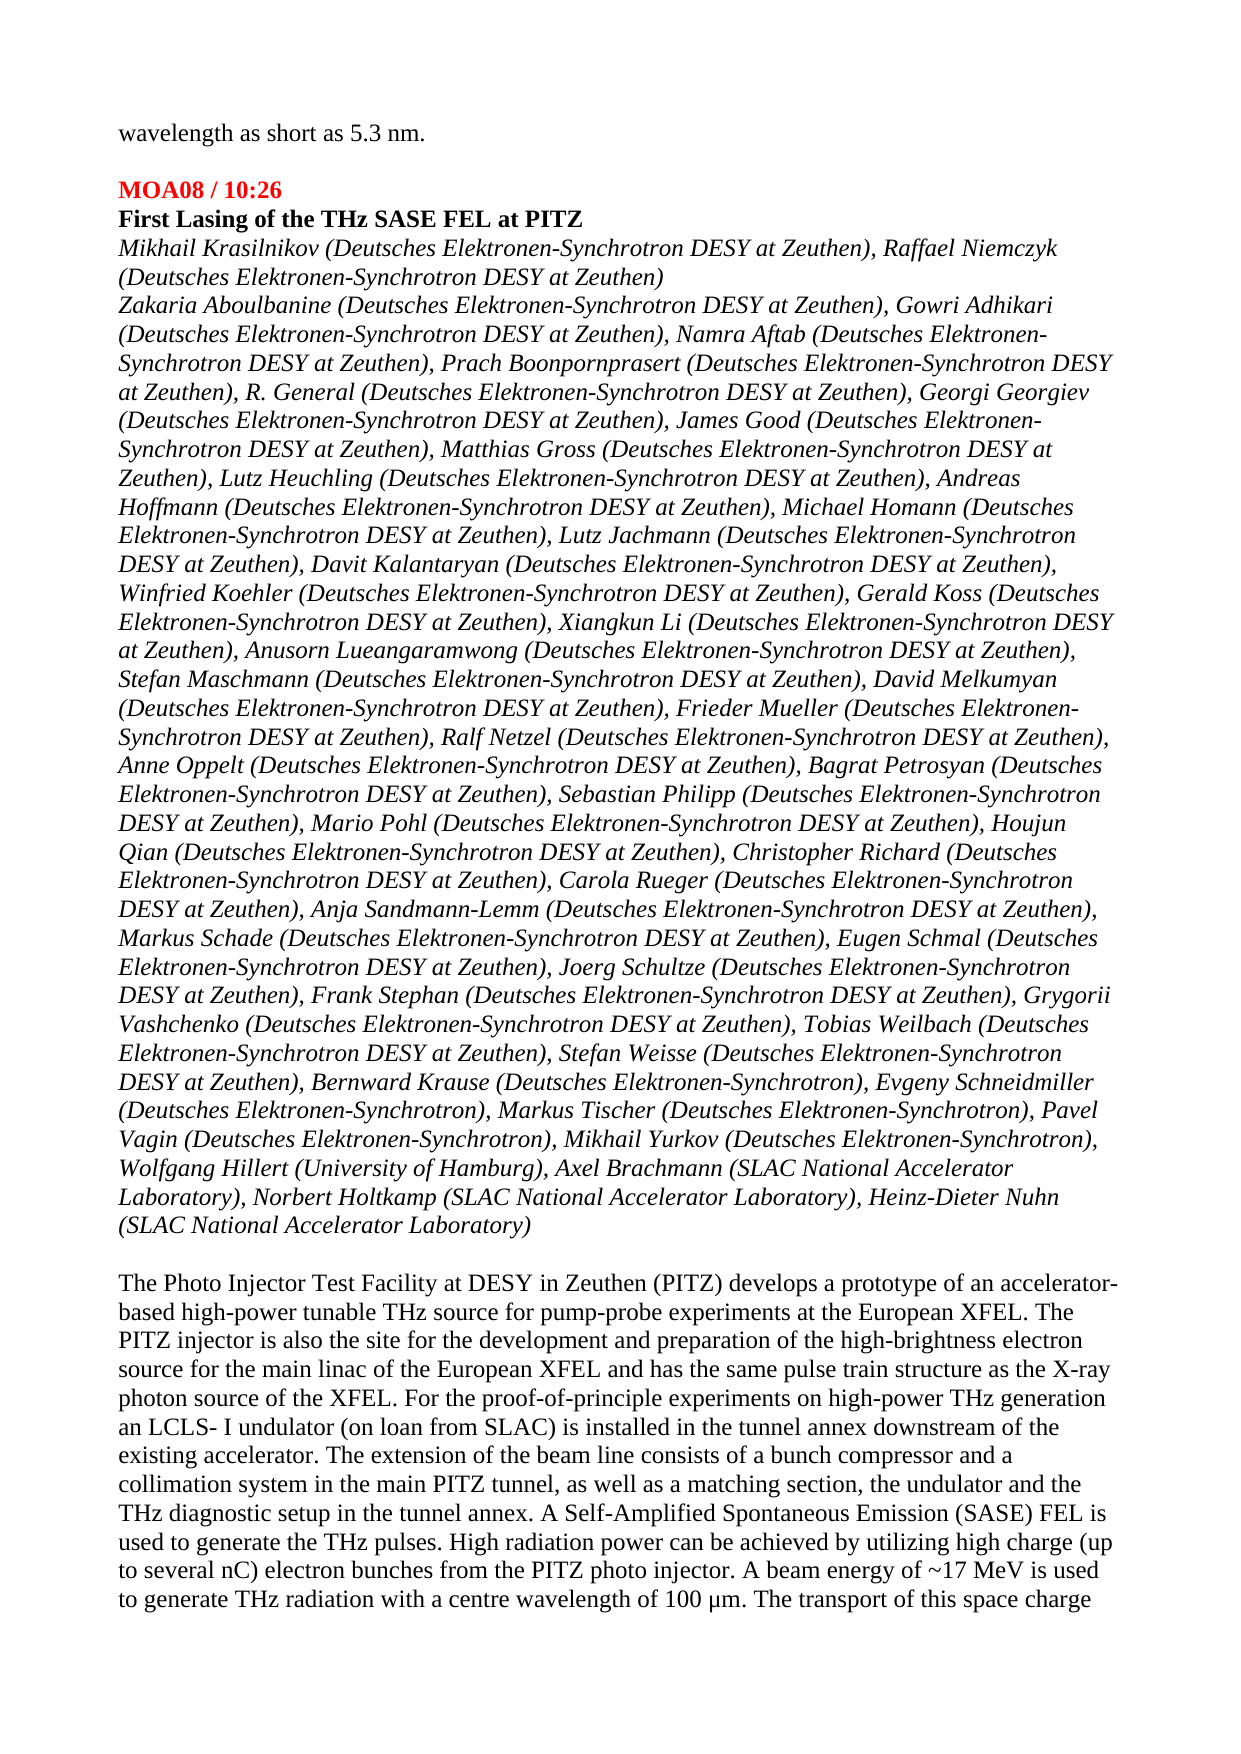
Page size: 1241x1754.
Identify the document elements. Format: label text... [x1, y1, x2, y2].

subtitle Mikhail Krasilnikov (Deutsches Elektronen-Synchrotron DESY at Zeuthen), Raffael Niemczyk (Deutsches Elektronen-Synchrotron DESY at Zeuthen) [118, 233, 1122, 291]
text wavelength as short as 5.3 nm. [118, 118, 1122, 147]
subtitle First Lasing of the THz SASE FEL at PITZ [118, 204, 1122, 233]
subtitle MOA08 / 10:26 [118, 176, 1122, 204]
subtitle Zakaria Aboulbanine (Deutsches Elektronen-Synchrotron DESY at Zeuthen), Gowri Adhikari (Deutsches Elektronen-Synchrotron DESY at Zeuthen), Namra Aftab (Deutsches Elektronen-Synchrotron DESY at Zeuthen), Prach Boonpornprasert (Deutsches Elektronen-Synchrotron DESY at Zeuthen), R. General (Deutsches Elektronen-Synchrotron DESY at Zeuthen), Georgi Georgiev (Deutsches Elektronen-Synchrotron DESY at Zeuthen), James Good (Deutsches Elektronen-Synchrotron DESY at Zeuthen), Matthias Gross (Deutsches Elektronen-Synchrotron DESY at Zeuthen), Lutz Heuchling (Deutsches Elektronen-Synchrotron DESY at Zeuthen), Andreas Hoffmann (Deutsches Elektronen-Synchrotron DESY at Zeuthen), Michael Homann (Deutsches Elektronen-Synchrotron DESY at Zeuthen), Lutz Jachmann (Deutsches Elektronen-Synchrotron DESY at Zeuthen), Davit Kalantaryan (Deutsches Elektronen-Synchrotron DESY at Zeuthen), Winfried Koehler (Deutsches Elektronen-Synchrotron DESY at Zeuthen), Gerald Koss (Deutsches Elektronen-Synchrotron DESY at Zeuthen), Xiangkun Li (Deutsches Elektronen-Synchrotron DESY at Zeuthen), Anusorn Lueangaramwong (Deutsches Elektronen-Synchrotron DESY at Zeuthen), Stefan Maschmann (Deutsches Elektronen-Synchrotron DESY at Zeuthen), David Melkumyan (Deutsches Elektronen-Synchrotron DESY at Zeuthen), Frieder Mueller (Deutsches Elektronen-Synchrotron DESY at Zeuthen), Ralf Netzel (Deutsches Elektronen-Synchrotron DESY at Zeuthen), Anne Oppelt (Deutsches Elektronen-Synchrotron DESY at Zeuthen), Bagrat Petrosyan (Deutsches Elektronen-Synchrotron DESY at Zeuthen), Sebastian Philipp (Deutsches Elektronen-Synchrotron DESY at Zeuthen), Mario Pohl (Deutsches Elektronen-Synchrotron DESY at Zeuthen), Houjun Qian (Deutsches Elektronen-Synchrotron DESY at Zeuthen), Christopher Richard (Deutsches Elektronen-Synchrotron DESY at Zeuthen), Carola Rueger (Deutsches Elektronen-Synchrotron DESY at Zeuthen), Anja Sandmann-Lemm (Deutsches Elektronen-Synchrotron DESY at Zeuthen), Markus Schade (Deutsches Elektronen-Synchrotron DESY at Zeuthen), Eugen Schmal (Deutsches Elektronen-Synchrotron DESY at Zeuthen), Joerg Schultze (Deutsches Elektronen-Synchrotron DESY at Zeuthen), Frank Stephan (Deutsches Elektronen-Synchrotron DESY at Zeuthen), Grygorii Vashchenko (Deutsches Elektronen-Synchrotron DESY at Zeuthen), Tobias Weilbach (Deutsches Elektronen-Synchrotron DESY at Zeuthen), Stefan Weisse (Deutsches Elektronen-Synchrotron DESY at Zeuthen), Bernward Krause (Deutsches Elektronen-Synchrotron), Evgeny Schneidmiller (Deutsches Elektronen-Synchrotron), Markus Tischer (Deutsches Elektronen-Synchrotron), Pavel Vagin (Deutsches Elektronen-Synchrotron), Mikhail Yurkov (Deutsches Elektronen-Synchrotron), Wolfgang Hillert (University of Hamburg), Axel Brachmann (SLAC National Accelerator Laboratory), Norbert Holtkamp (SLAC National Accelerator Laboratory), Heinz-Dieter Nuhn (SLAC National Accelerator Laboratory) [118, 291, 1122, 1239]
text The Photo Injector Test Facility at DESY in Zeuthen (PITZ) develops a prototype of an accelerator-based high-power tunable THz source for pump-probe experiments at the European XFEL. The PITZ injector is also the site for the development and preparation of the high-brightness electron source for the main linac of the European XFEL and has the same pulse train structure as the X-ray photon source of the XFEL. For the proof-of-principle experiments on high-power THz generation an LCLS- I undulator (on loan from SLAC) is installed in the tunnel annex downstream of the existing accelerator. The extension of the beam line consists of a bunch compressor and a collimation system in the main PITZ tunnel, as well as a matching section, the undulator and the THz diagnostic setup in the tunnel annex. A Self-Amplified Spontaneous Emission (SASE) FEL is used to generate the THz pulses. High radiation power can be achieved by utilizing high charge (up to several nC) electron bunches from the PITZ photo injector. A beam energy of ~17 MeV is used to generate THz radiation with a centre wavelength of 100 μm. The transport of this space charge [118, 1268, 1122, 1613]
